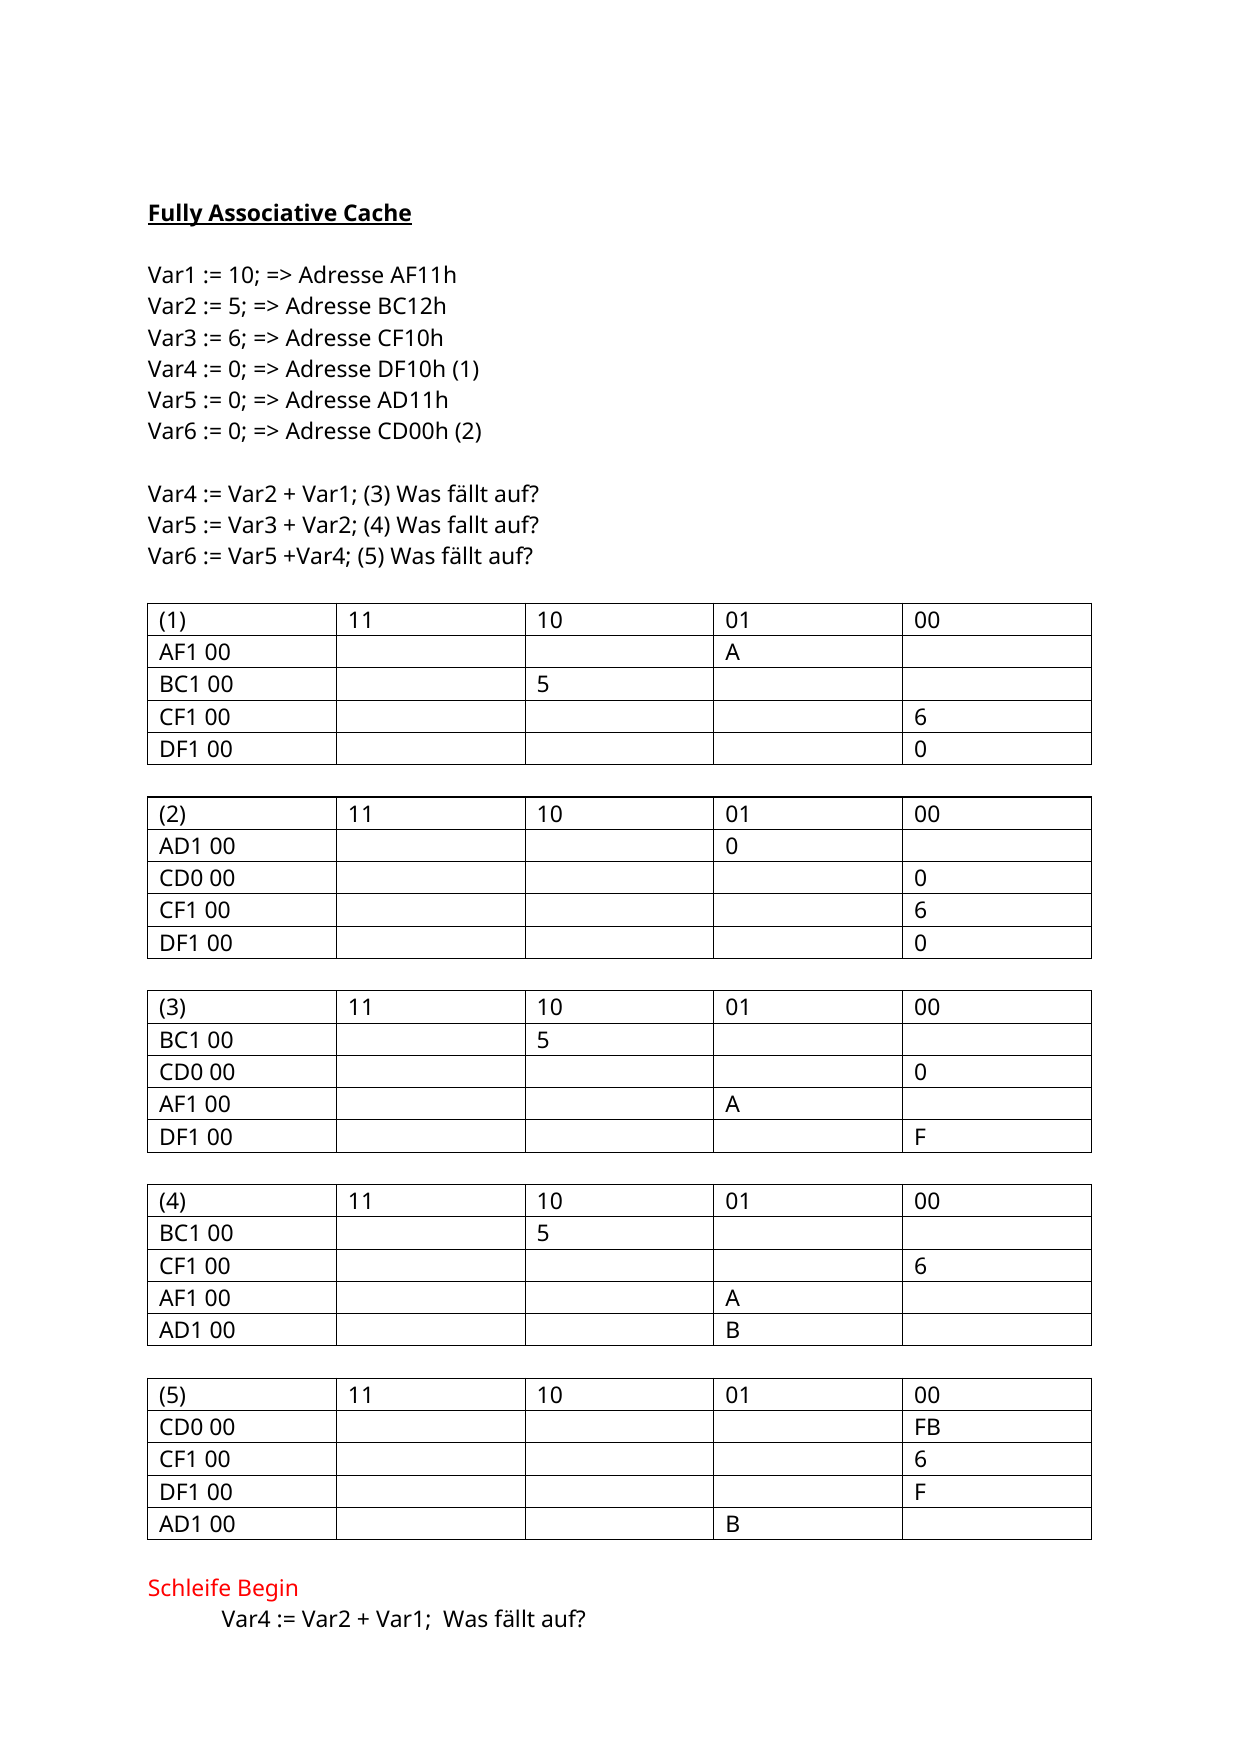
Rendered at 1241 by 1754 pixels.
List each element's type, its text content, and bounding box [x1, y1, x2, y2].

table_cell [903, 1282, 1091, 1313]
table_cell 6 [903, 1250, 1091, 1281]
table_cell 0 [903, 733, 1091, 764]
table_cell 0 [903, 1056, 1091, 1087]
table_cell CD0 00 [148, 862, 336, 893]
table_header 00 [903, 991, 1091, 1022]
text Var4 := Var2 + Var1; Was fällt auf? [221, 1603, 1093, 1634]
table_header 10 [526, 1185, 713, 1216]
table_cell [526, 1056, 713, 1087]
table_cell [337, 830, 525, 861]
table_cell 5 [526, 668, 713, 699]
table_header 10 [526, 991, 713, 1022]
table_cell CF1 00 [148, 1250, 336, 1281]
table_cell B [714, 1314, 902, 1345]
table_cell CD0 00 [148, 1056, 336, 1087]
table_cell [714, 1250, 902, 1281]
table_cell [903, 1217, 1091, 1248]
text Var5 := Var3 + Var2; (4) Was fallt auf? [148, 509, 1093, 540]
table_cell [337, 1282, 525, 1313]
table_cell [337, 733, 525, 764]
table_cell [337, 701, 525, 732]
table_cell F [903, 1476, 1091, 1507]
text Var4 := Var2 + Var1; (3) Was fällt auf? [148, 478, 1093, 509]
table_cell 0 [903, 927, 1091, 958]
table_cell [903, 1088, 1091, 1119]
text Var2 := 5; => Adresse BC12h [148, 290, 1093, 321]
table_cell 5 [526, 1217, 713, 1248]
table_cell [526, 1443, 713, 1474]
table_cell BC1 00 [148, 1024, 336, 1055]
table_cell BC1 00 [148, 668, 336, 699]
table_cell [903, 636, 1091, 667]
table_cell [714, 894, 902, 926]
table_header 00 [903, 1379, 1091, 1410]
table_header (1) [148, 604, 336, 635]
table_cell [526, 733, 713, 764]
table_cell [714, 927, 902, 958]
table_cell [714, 668, 902, 699]
table_header 01 [714, 991, 902, 1022]
table_cell [903, 830, 1091, 861]
table_cell [526, 1476, 713, 1507]
table_header 11 [337, 1185, 525, 1216]
table_cell DF1 00 [148, 927, 336, 958]
table_cell [714, 701, 902, 732]
table_header (2) [148, 798, 336, 829]
table_cell [337, 1056, 525, 1087]
table_cell [337, 1508, 525, 1539]
table_cell AD1 00 [148, 1508, 336, 1539]
table_cell [337, 636, 525, 667]
table_cell FB [903, 1411, 1091, 1442]
text Var1 := 10; => Adresse AF11h [148, 259, 1093, 290]
table_cell [714, 1443, 902, 1474]
table_cell [337, 1088, 525, 1119]
table_cell B [714, 1508, 902, 1539]
table_header 11 [337, 798, 525, 829]
table_cell 5 [526, 1024, 713, 1055]
table_cell A [714, 1088, 902, 1119]
table_cell DF1 00 [148, 1476, 336, 1507]
table_cell CF1 00 [148, 894, 336, 926]
table_header 01 [714, 604, 902, 635]
table_cell A [714, 636, 902, 667]
table_header 01 [714, 798, 902, 829]
table_cell [337, 1250, 525, 1281]
table_cell [526, 636, 713, 667]
table_cell [526, 894, 713, 926]
table_header (4) [148, 1185, 336, 1216]
table_cell AF1 00 [148, 1088, 336, 1119]
table_cell 6 [903, 1443, 1091, 1474]
table_cell [337, 1217, 525, 1248]
table_cell [714, 733, 902, 764]
table_cell [337, 894, 525, 926]
text Schleife Begin [148, 1571, 1093, 1603]
table_cell [526, 1411, 713, 1442]
table_header 00 [903, 798, 1091, 829]
table_header 10 [526, 1379, 713, 1410]
table_cell DF1 00 [148, 1120, 336, 1152]
table_cell 6 [903, 701, 1091, 732]
table_cell [526, 830, 713, 861]
table_header 11 [337, 991, 525, 1022]
table_cell [903, 1024, 1091, 1055]
table_header 01 [714, 1185, 902, 1216]
table_cell CF1 00 [148, 701, 336, 732]
table_cell CF1 00 [148, 1443, 336, 1474]
table_cell [337, 1024, 525, 1055]
table_cell [714, 862, 902, 893]
table_cell [526, 1282, 713, 1313]
text Var6 := 0; => Adresse CD00h (2) [148, 415, 1093, 446]
table_cell [526, 1508, 713, 1539]
table_cell [526, 701, 713, 732]
table_header (3) [148, 991, 336, 1022]
text Fully Associative Cache [148, 196, 1093, 228]
table_cell [337, 1411, 525, 1442]
table_cell [337, 927, 525, 958]
text Var4 := 0; => Adresse DF10h (1) [148, 353, 1093, 384]
table_cell AF1 00 [148, 636, 336, 667]
table_header 01 [714, 1379, 902, 1410]
table_cell AD1 00 [148, 830, 336, 861]
table_cell F [903, 1120, 1091, 1152]
table_cell [903, 1508, 1091, 1539]
table_header (5) [148, 1379, 336, 1410]
table_cell [526, 1088, 713, 1119]
table_cell DF1 00 [148, 733, 336, 764]
table_header 10 [526, 604, 713, 635]
table_cell [714, 1476, 902, 1507]
table_cell [526, 1314, 713, 1345]
table_cell AF1 00 [148, 1282, 336, 1313]
table_cell [526, 927, 713, 958]
table_cell [714, 1024, 902, 1055]
table_cell [714, 1411, 902, 1442]
table_cell [526, 862, 713, 893]
table_cell A [714, 1282, 902, 1313]
table_cell CD0 00 [148, 1411, 336, 1442]
table_cell [337, 1314, 525, 1345]
table_header 00 [903, 1185, 1091, 1216]
table_cell [526, 1250, 713, 1281]
table_header 10 [526, 798, 713, 829]
table_cell [714, 1120, 902, 1152]
table_cell 0 [903, 862, 1091, 893]
table_cell [337, 668, 525, 699]
text Var5 := 0; => Adresse AD11h [148, 384, 1093, 415]
table_cell [903, 668, 1091, 699]
text Var3 := 6; => Adresse CF10h [148, 321, 1093, 353]
text Var6 := Var5 +Var4; (5) Was fällt auf? [148, 540, 1093, 571]
table_header 00 [903, 604, 1091, 635]
table_cell [903, 1314, 1091, 1345]
table_cell BC1 00 [148, 1217, 336, 1248]
table_cell [714, 1217, 902, 1248]
table_cell [337, 1443, 525, 1474]
table_cell [337, 1476, 525, 1507]
table_header 11 [337, 1379, 525, 1410]
table_header 11 [337, 604, 525, 635]
table_cell AD1 00 [148, 1314, 336, 1345]
table_cell 0 [714, 830, 902, 861]
table_cell [526, 1120, 713, 1152]
table_cell 6 [903, 894, 1091, 926]
table_cell [337, 862, 525, 893]
table_cell [714, 1056, 902, 1087]
table_cell [337, 1120, 525, 1152]
